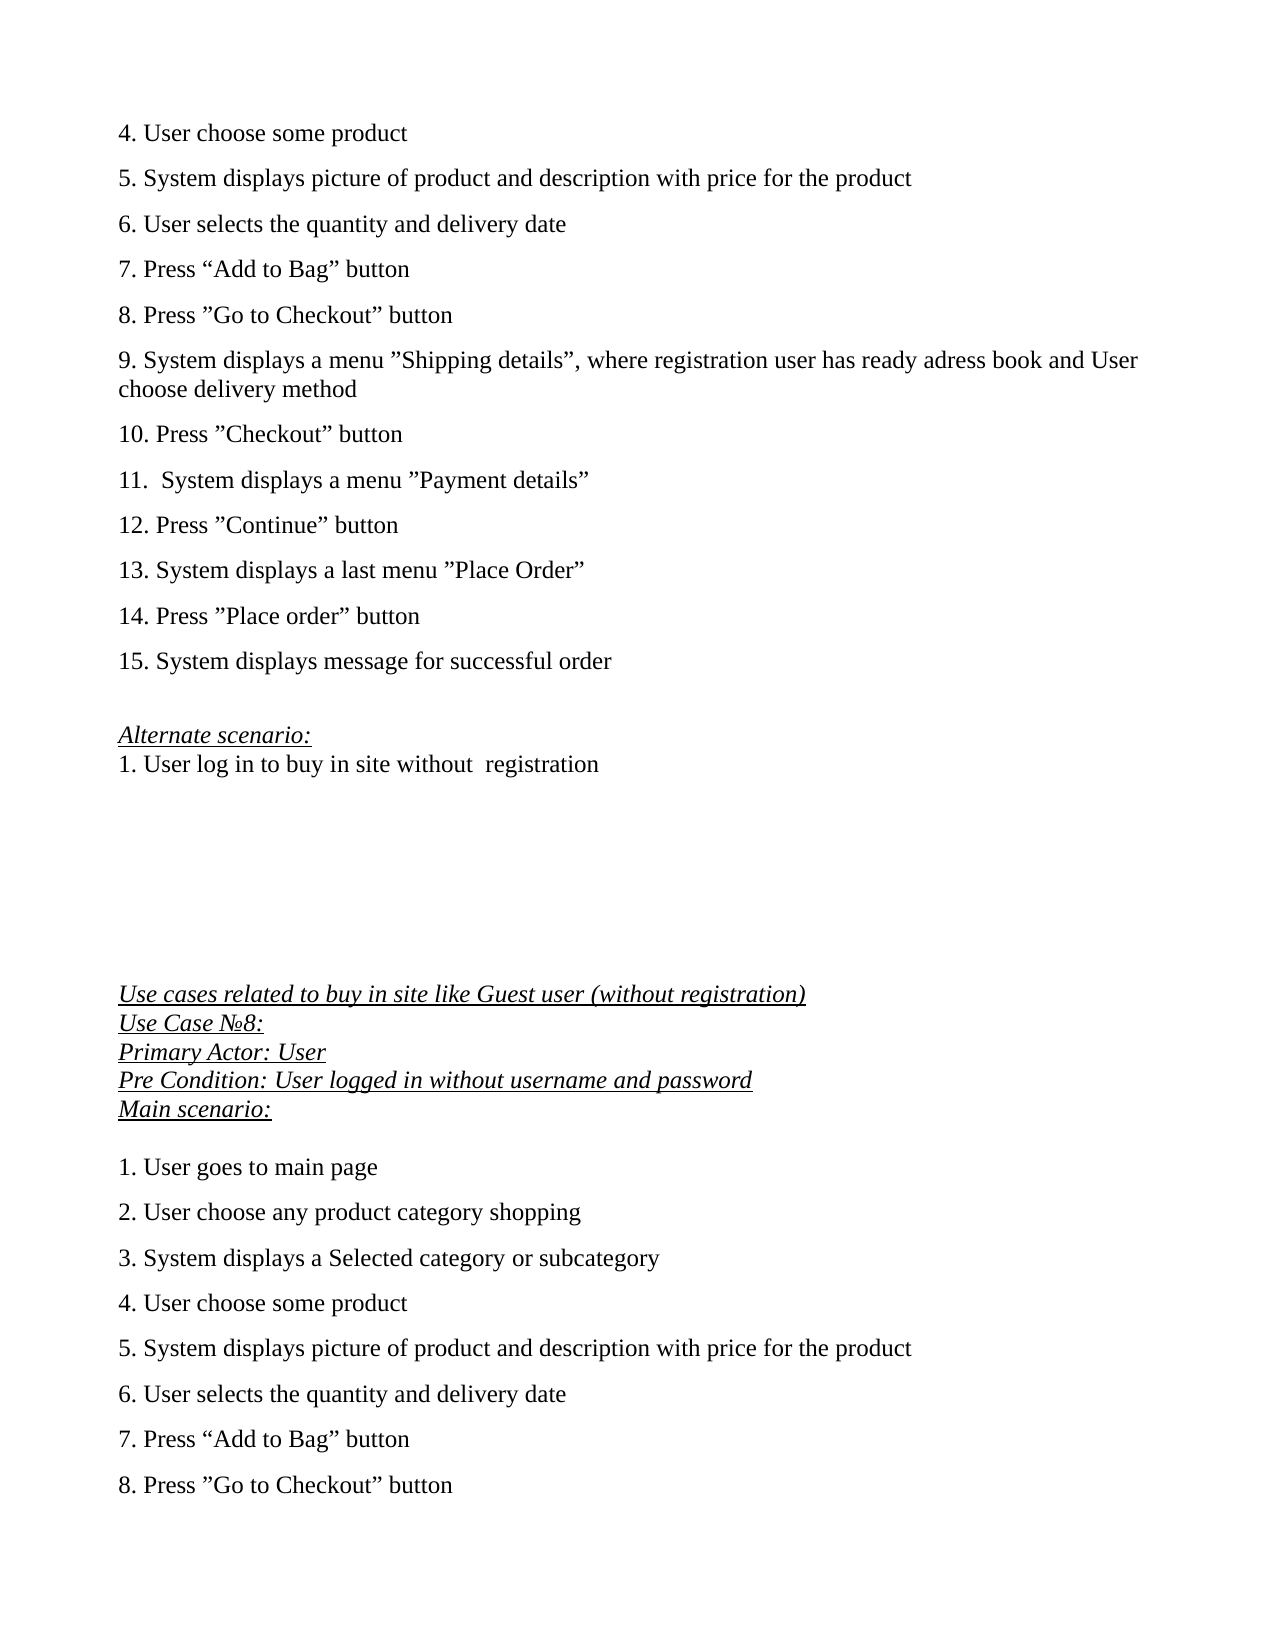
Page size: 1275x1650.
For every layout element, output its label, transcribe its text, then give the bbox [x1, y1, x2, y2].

text 13. System displays a last menu ”Place Order” [118, 556, 1157, 584]
text 5. System displays picture of product and description with price for the product [118, 1333, 1157, 1362]
text 4. User choose some product [118, 1288, 1157, 1317]
text 10. Press ”Checkout” button [118, 419, 1157, 448]
text 6. User selects the quantity and delivery date [118, 1379, 1157, 1408]
text Primary Actor: User Pre Condition: User logged in without username and password Main scenario: [118, 1037, 1157, 1123]
text 1. User goes to main page [118, 1152, 1157, 1181]
text 14. Press ”Place order” button [118, 601, 1157, 630]
text 3. System displays а Selected category or subcategory [118, 1243, 1157, 1271]
text 6. User selects the quantity and delivery date [118, 209, 1157, 238]
text 9. System displays а menu ”Shipping details”, where registration user has ready adress book and User choose delivery method [118, 345, 1157, 403]
text 15. System displays message for successful order [118, 646, 1157, 675]
text 8. Press ”Go to Checkout” button [118, 300, 1157, 328]
text 7. Press “Add to Bag” button [118, 1424, 1157, 1453]
text 5. System displays picture of product and description with price for the product [118, 163, 1157, 192]
text 4. User choose some product [118, 118, 1157, 147]
text 2. User choose any product category shopping [118, 1197, 1157, 1226]
text 12. Press ”Continue” button [118, 510, 1157, 539]
text Use cases related to buy in site like Guest user (without registration) [118, 979, 1157, 1008]
text 8. Press ”Go to Checkout” button [118, 1470, 1157, 1498]
text Alternate scenario: [118, 721, 1157, 749]
text 11. System displays a menu ”Payment details” [118, 465, 1157, 493]
text Use Case №8: [118, 1008, 1157, 1037]
text 7. Press “Add to Bag” button [118, 254, 1157, 283]
text 1. User log in to buy in site without registration [118, 749, 1157, 778]
